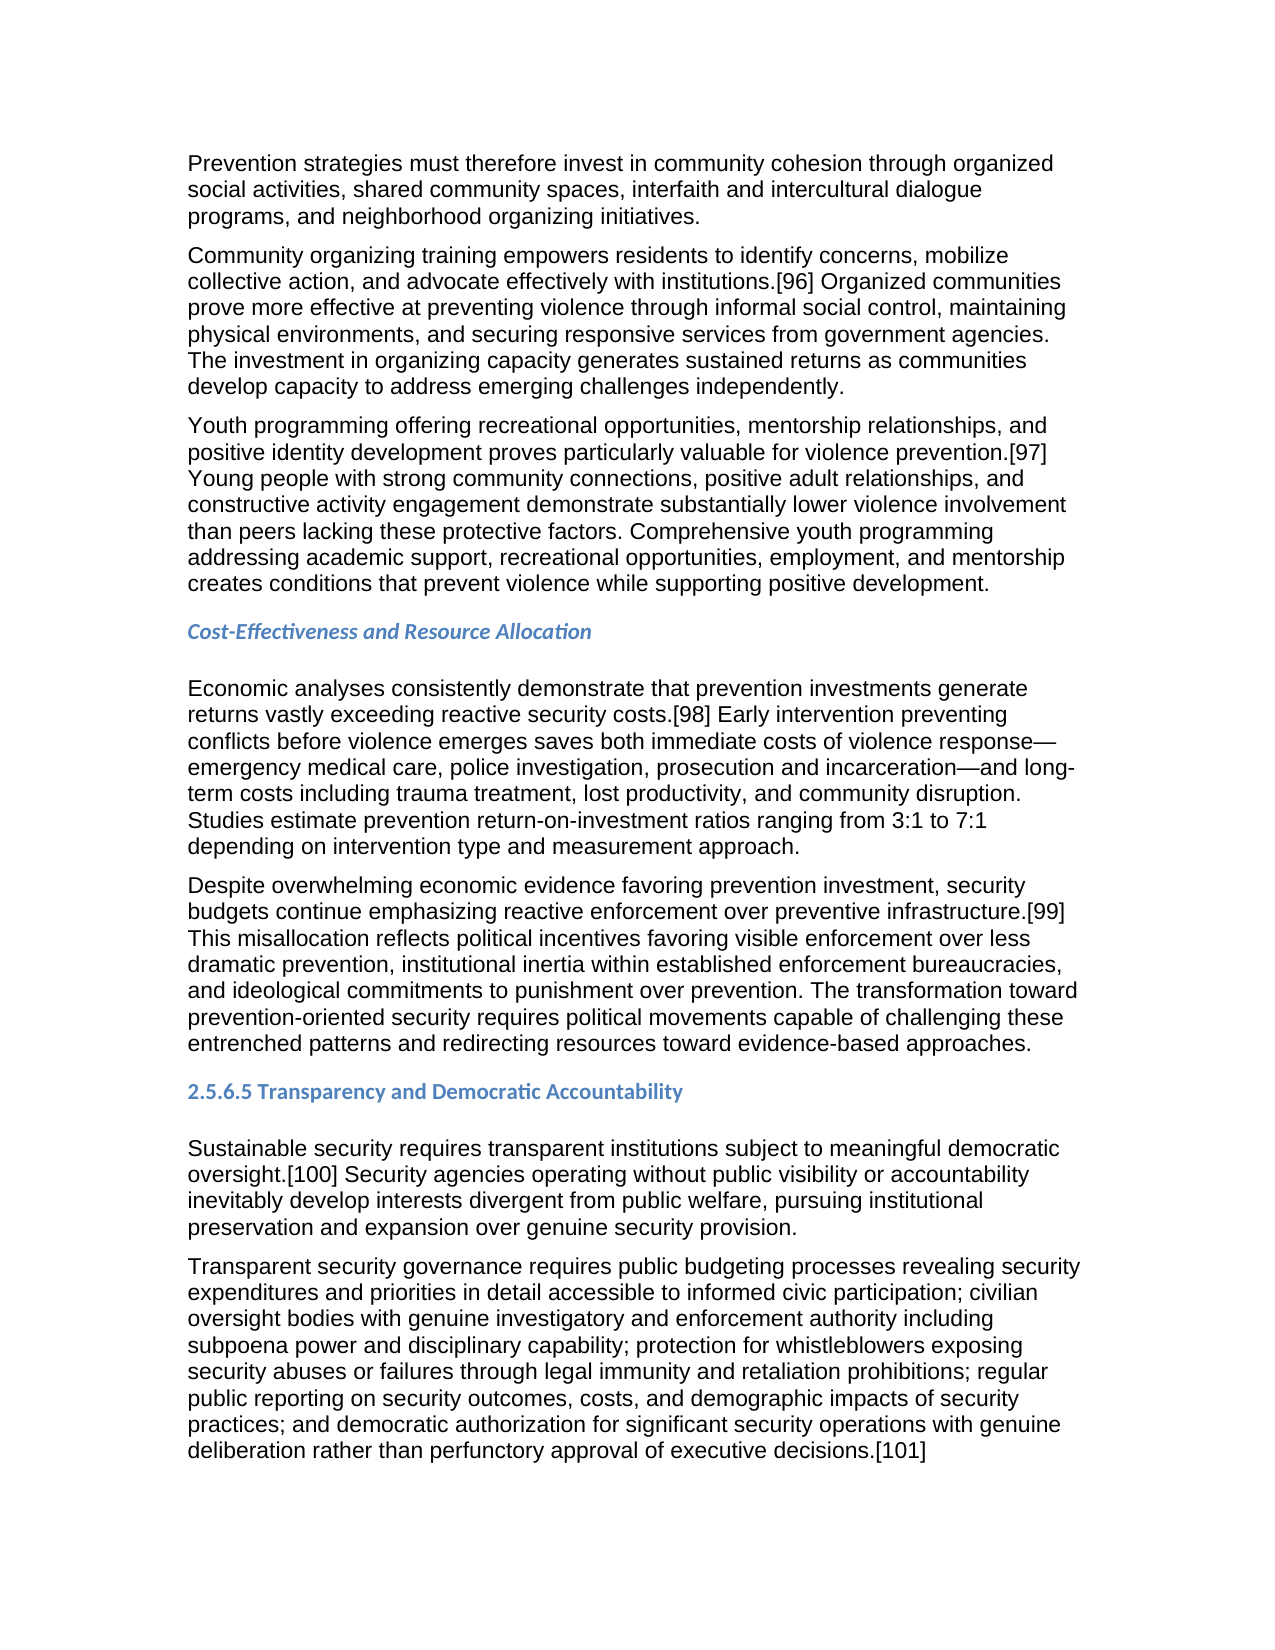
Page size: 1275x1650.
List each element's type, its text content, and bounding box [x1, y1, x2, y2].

text Sustainable security requires transparent institutions subject to meaningful democratic oversight.[100] Security agencies operating without public visibility or accountability inevitably develop interests divergent from public welfare, pursuing institutional preservation and expansion over genuine security provision. [187, 1135, 1087, 1240]
subtitle Cost-Effectiveness and Resource Allocation [187, 617, 1087, 646]
text Despite overwhelming economic evidence favoring prevention investment, security budgets continue emphasizing reactive enforcement over preventive infrastructure.[99] This misallocation reflects political incentives favoring visible enforcement over less dramatic prevention, institutional inertia within established enforcement bureaucracies, and ideological commitments to punishment over prevention. The transformation toward prevention-oriented security requires political movements capable of challenging these entrenched patterns and redirecting resources toward evidence-based approaches. [187, 872, 1087, 1056]
text Transparent security governance requires public budgeting processes revealing security expenditures and priorities in detail accessible to informed civic participation; civilian oversight bodies with genuine investigatory and enforcement authority including subpoena power and disciplinary capability; protection for whistleblowers exposing security abuses or failures through legal immunity and retaliation prohibitions; regular public reporting on security outcomes, costs, and demographic impacts of security practices; and democratic authorization for significant security operations with genuine deliberation rather than perfunctory approval of executive decisions.[101] [187, 1253, 1087, 1463]
text Community organizing training empowers residents to identify concerns, mobilize collective action, and advocate effectively with institutions.[96] Organized communities prove more effective at preventing violence through informal social control, maintaining physical environments, and securing responsive services from government agencies. The investment in organizing capacity generates sustained returns as communities develop capacity to address emerging challenges independently. [187, 242, 1087, 400]
text Economic analyses consistently demonstrate that prevention investments generate returns vastly exceeding reactive security costs.[98] Early intervention preventing conflicts before violence emerges saves both immediate costs of violence response—emergency medical care, police investigation, prosecution and incarceration—and long-term costs including trauma treatment, lost productivity, and community disruption. Studies estimate prevention return-on-investment ratios ranging from 3:1 to 7:1 depending on intervention type and measurement approach. [187, 675, 1087, 859]
subtitle 2.5.6.5 Transparency and Democratic Accountability [187, 1077, 1087, 1105]
text Prevention strategies must therefore invest in community cohesion through organized social activities, shared community spaces, interfaith and intercultural dialogue programs, and neighborhood organizing initiatives. [187, 150, 1087, 229]
text Youth programming offering recreational opportunities, mentorship relationships, and positive identity development proves particularly valuable for violence prevention.[97] Young people with strong community connections, positive adult relationships, and constructive activity engagement demonstrate substantially lower violence involvement than peers lacking these protective factors. Comprehensive youth programming addressing academic support, recreational opportunities, employment, and mentorship creates conditions that prevent violence while supporting positive development. [187, 412, 1087, 597]
